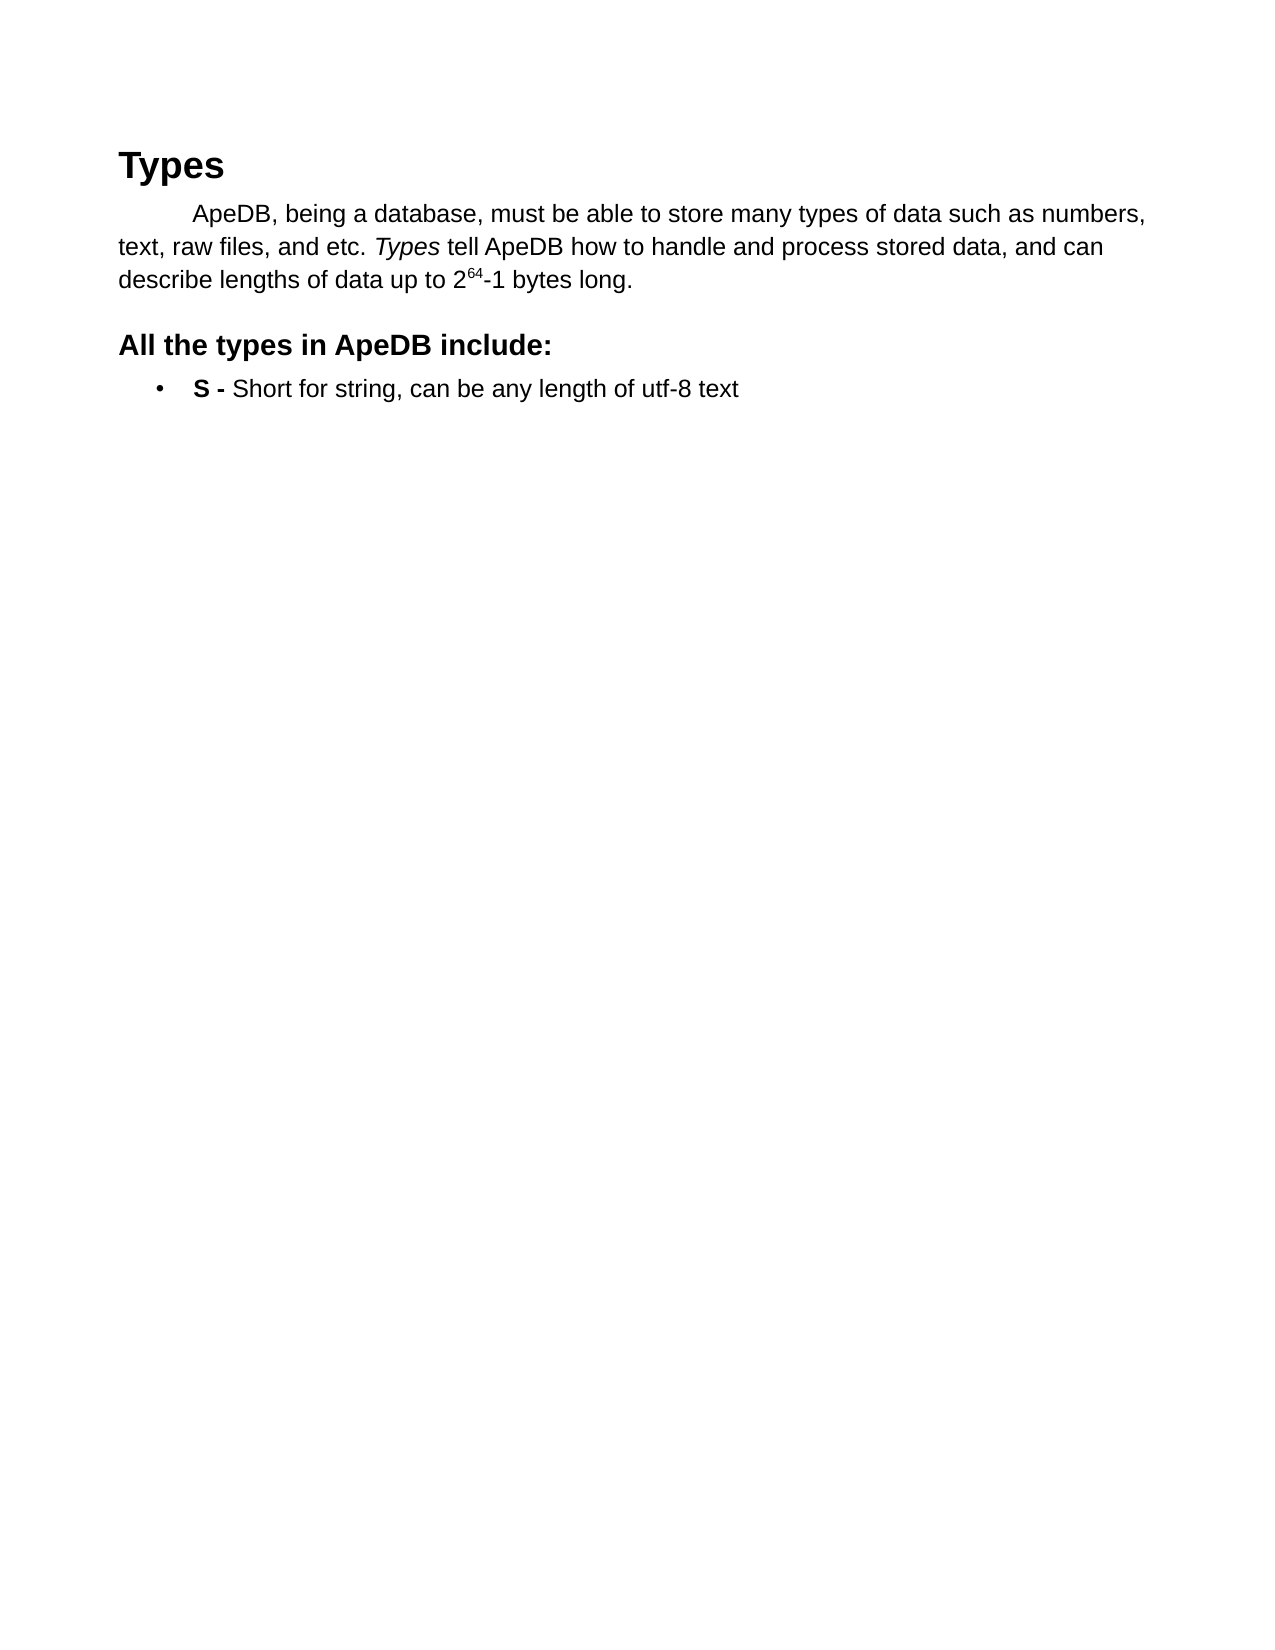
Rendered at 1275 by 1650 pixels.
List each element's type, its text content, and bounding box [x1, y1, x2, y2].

subtitle Types [118, 143, 1157, 187]
list S - Short for string, can be any length of utf-8 text [156, 374, 1157, 403]
subtitle All the types in ApeDB include: [118, 328, 1157, 361]
text ApeDB, being a database, must be able to store many types of data such as numbers, text, raw files, and etc. Types tell ApeDB how to handle and process stored data, and can describe lengths of data up to 264-1 bytes long. [118, 199, 1157, 294]
